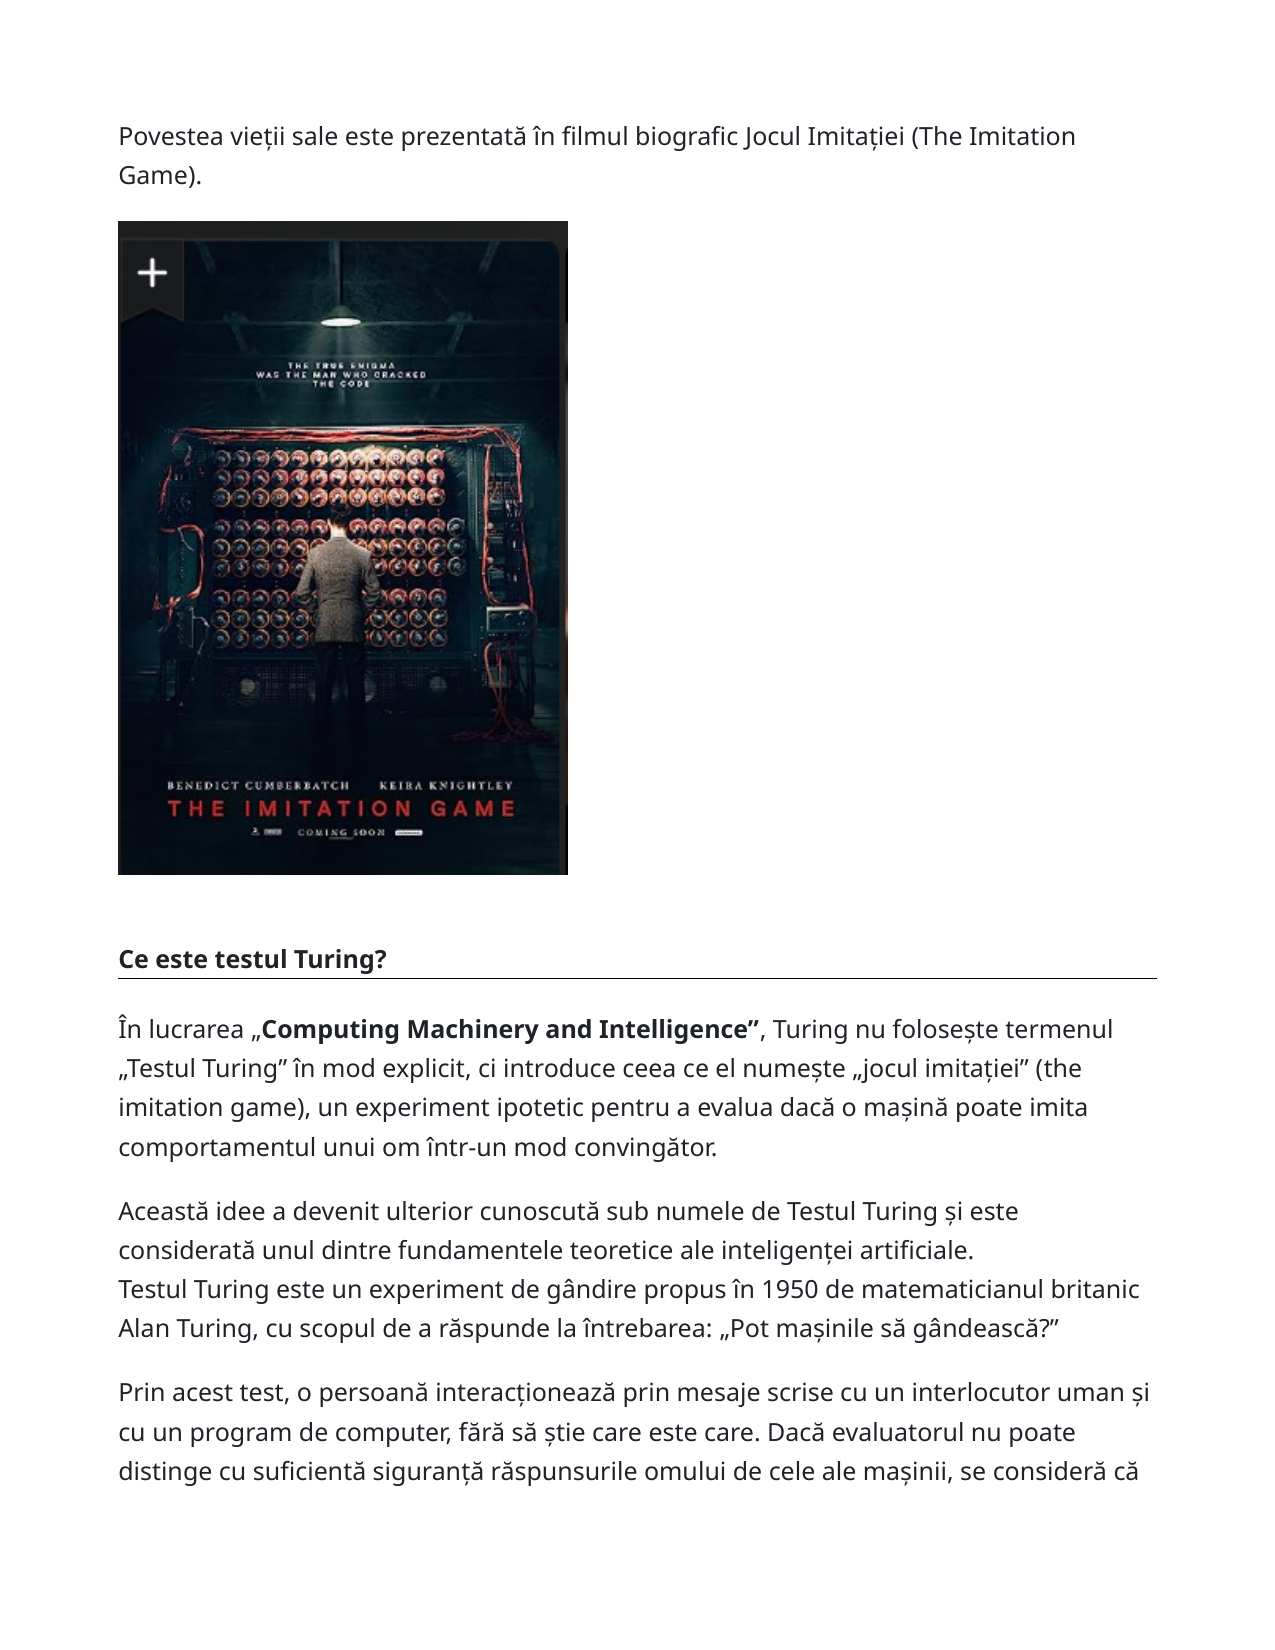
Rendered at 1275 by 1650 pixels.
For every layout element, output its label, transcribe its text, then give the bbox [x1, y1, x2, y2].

picture [118, 221, 568, 875]
text Prin acest test, o persoană interacționează prin mesaje scrise cu un interlocutor uman și cu un program de computer, fără să știe care este care. Dacă evaluatorul nu poate distinge cu suficientă siguranță răspunsurile omului de cele ale mașinii, se consideră că [118, 1375, 1157, 1487]
subtitle Ce este testul Turing? [118, 941, 1157, 978]
text Povestea vieții sale este prezentată în filmul biografic Jocul Imitației (The Imitation Game). [118, 118, 1157, 191]
text Această idee a devenit ulterior cunoscută sub numele de Testul Turing și este considerată unul dintre fundamentele teoretice ale inteligenței artificiale. Testul Turing este un experiment de gândire propus în 1950 de matematicianul britanic Alan Turing, cu scopul de a răspunde la întrebarea: „Pot mașinile să gândească?” [118, 1193, 1157, 1345]
text În lucrarea „Computing Machinery and Intelligence”, Turing nu folosește termenul „Testul Turing” în mod explicit, ci introduce ceea ce el numește „jocul imitației” (the imitation game), un experiment ipotetic pentru a evalua dacă o mașină poate imita comportamentul unui om într-un mod convingător. [118, 1012, 1157, 1163]
